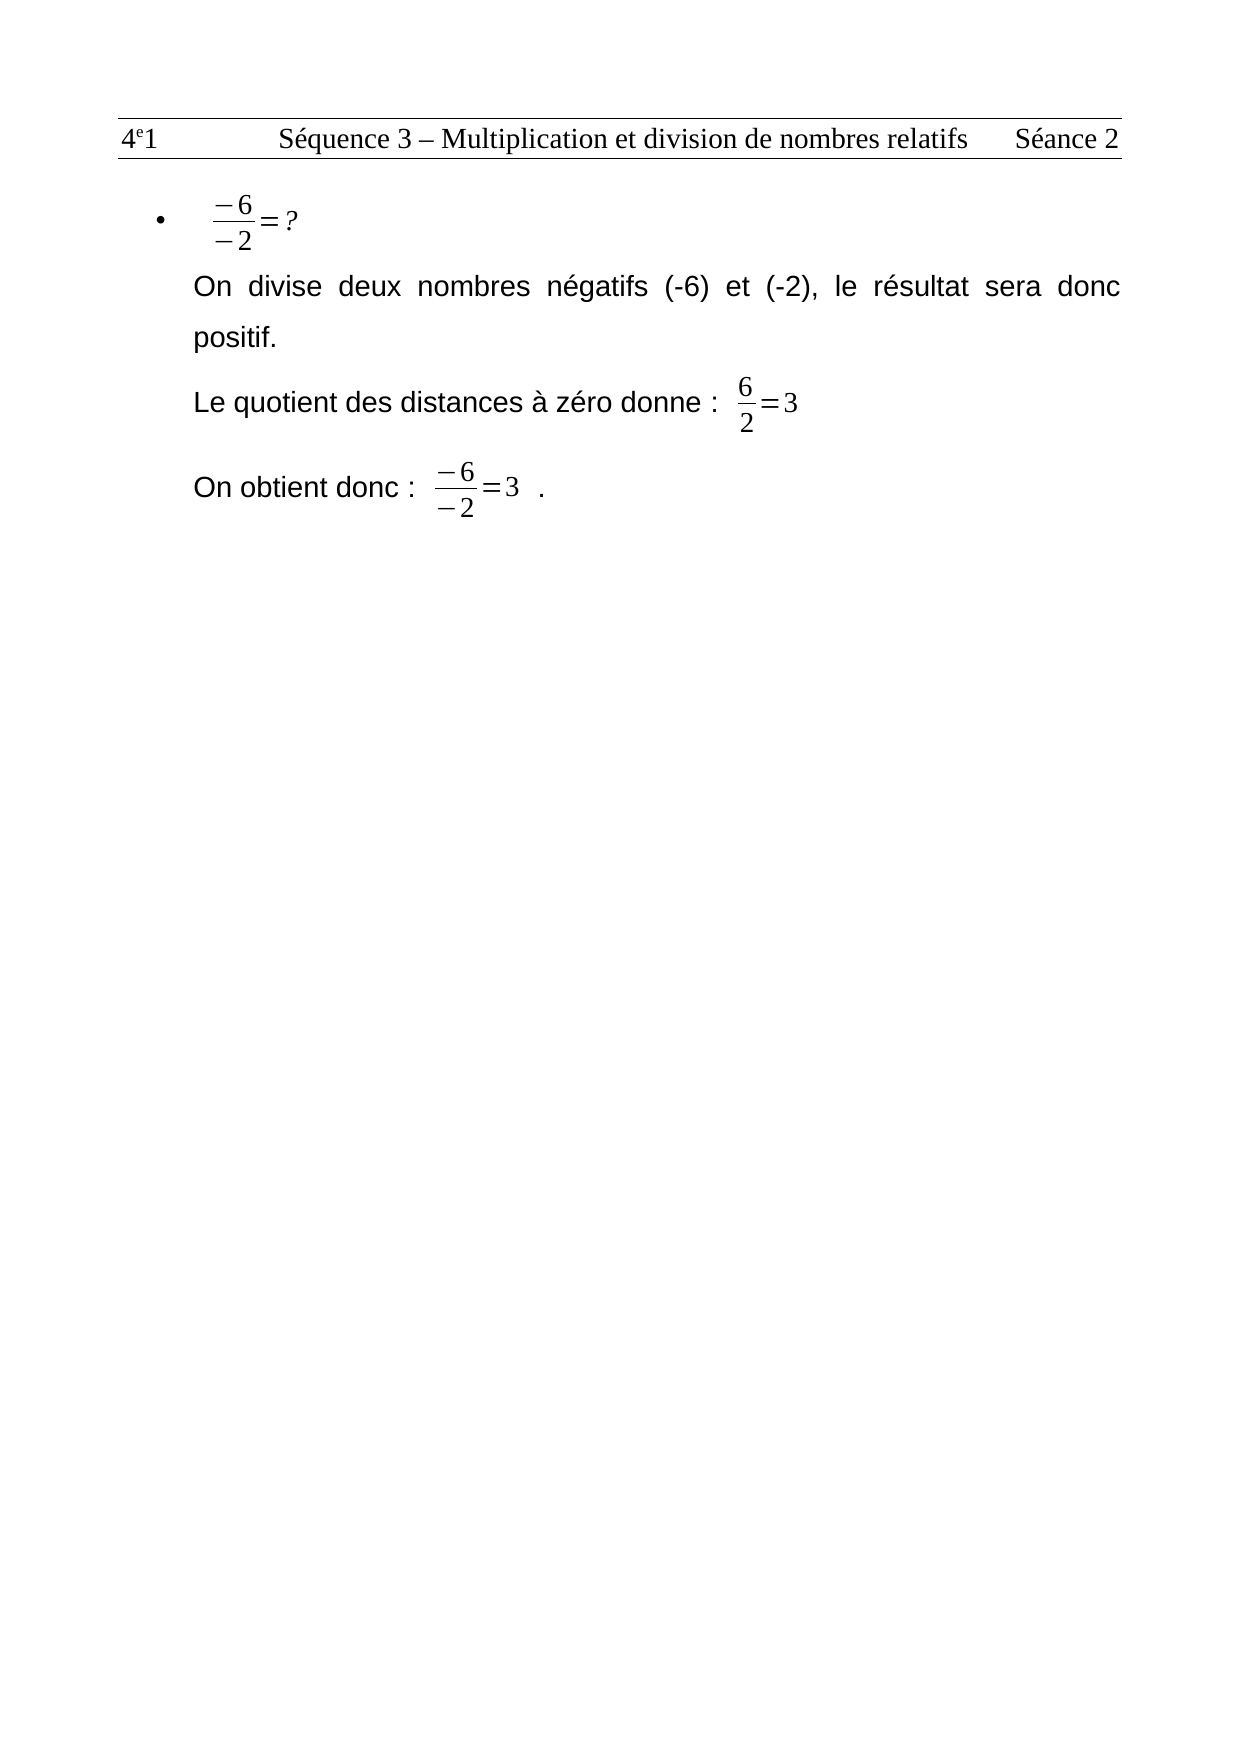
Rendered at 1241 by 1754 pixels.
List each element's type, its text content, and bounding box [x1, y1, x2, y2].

list On obtient donc :. [156, 455, 1122, 523]
list Le quotient des distances à zéro donne : [156, 370, 1122, 438]
list On divise deux nombres négatifs (-6) et (-2), le résultat sera donc positif. [156, 269, 1122, 353]
